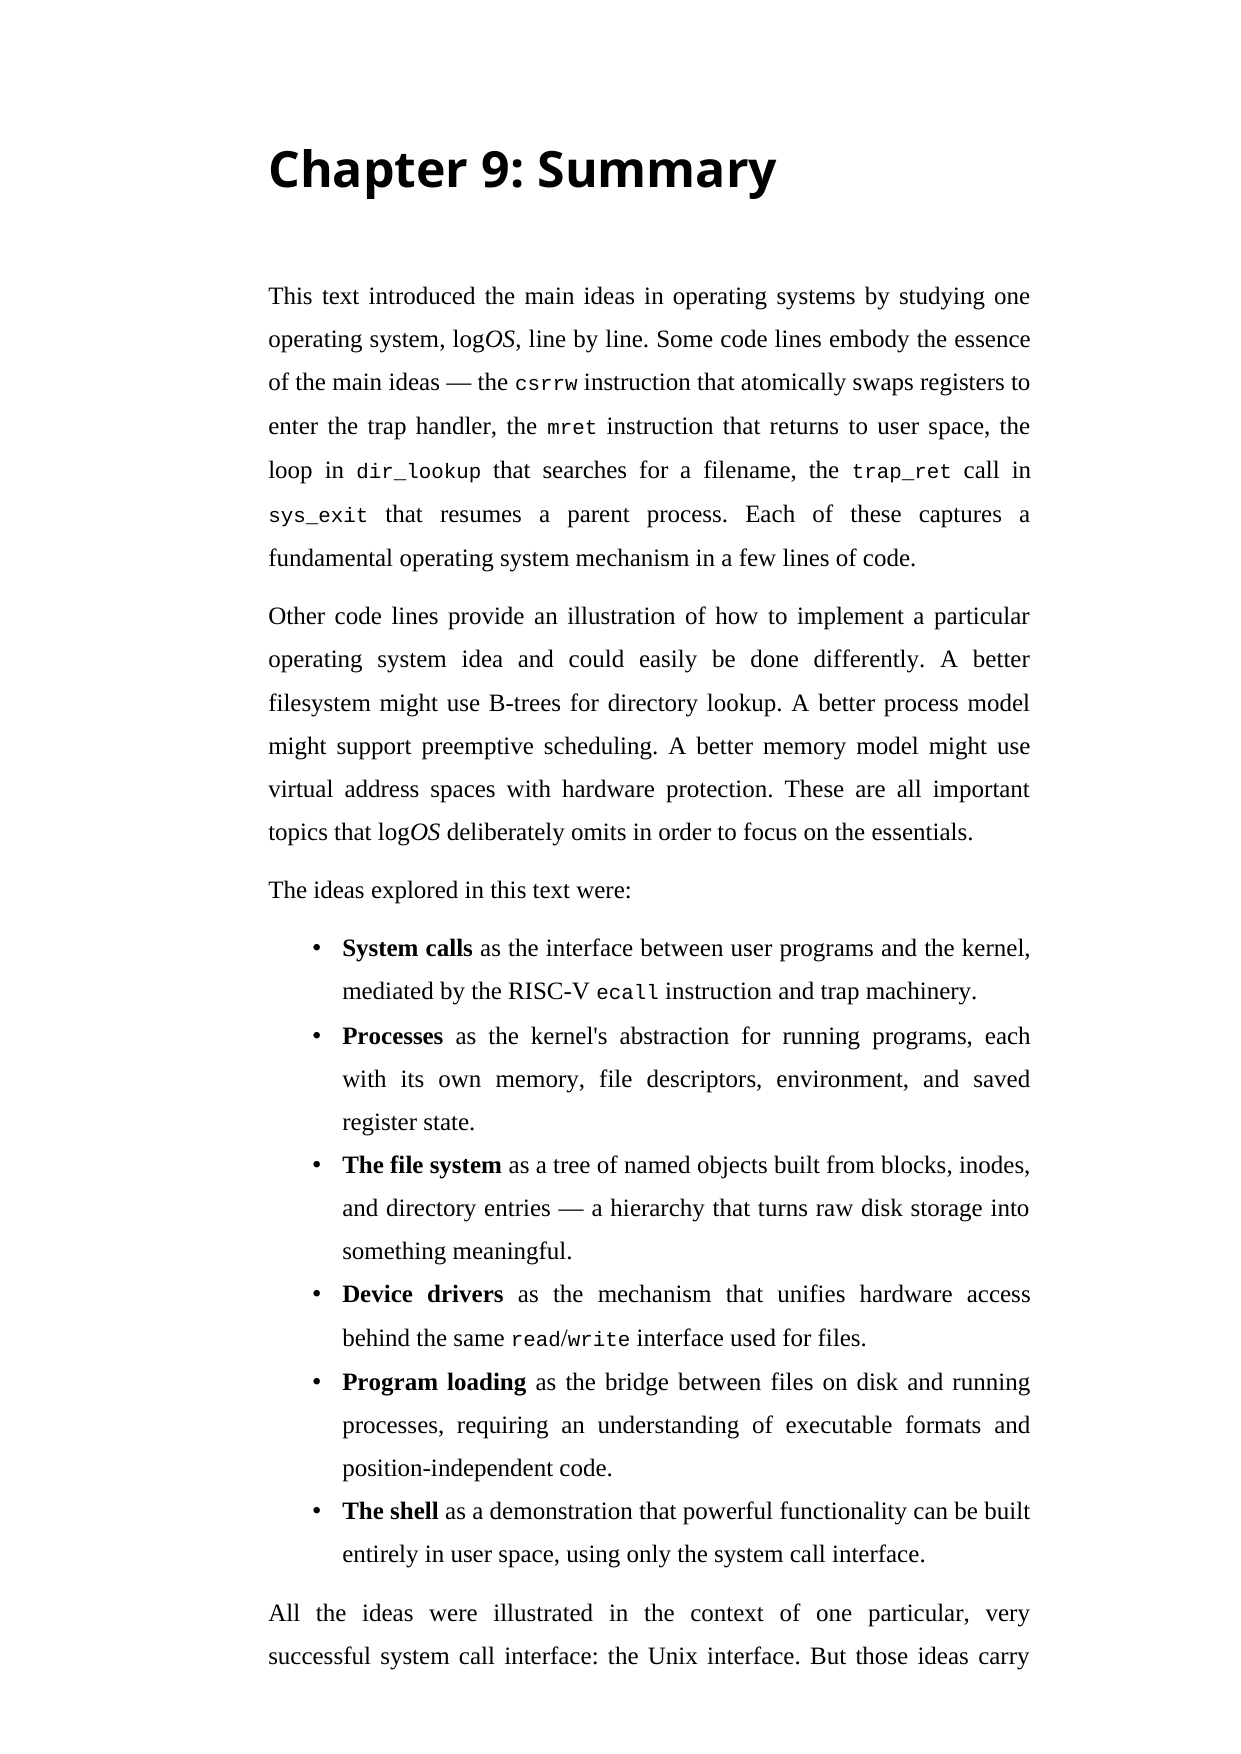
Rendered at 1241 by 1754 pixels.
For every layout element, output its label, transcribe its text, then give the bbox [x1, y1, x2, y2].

text This text introduced the main ideas in operating systems by studying one operating system, logOS, line by line. Some code lines embody the essence of the main ideas — the csrrw instruction that atomically swaps registers to enter the trap handler, the mret instruction that returns to user space, the loop in dir_lookup that searches for a filename, the trap_ret call in sys_exit that resumes a parent process. Each of these captures a fundamental operating system mechanism in a few lines of code. [268, 281, 1031, 572]
list The shell as a demonstration that powerful functionality can be built entirely in user space, using only the system call interface. [312, 1496, 1031, 1568]
text Other code lines provide an illustration of how to implement a particular operating system idea and could easily be done differently. A better filesystem might use B-trees for directory lookup. A better process model might support preemptive scheduling. A better memory model might use virtual address spaces with hardware protection. These are all important topics that logOS deliberately omits in order to focus on the essentials. [268, 601, 1031, 846]
list Program loading as the bridge between files on disk and running processes, requiring an understanding of executable formats and position-independent code. [312, 1367, 1031, 1482]
text All the ideas were illustrated in the context of one particular, very successful system call interface: the Unix interface. But those ideas carry [268, 1598, 1031, 1669]
list The file system as a tree of named objects built from blocks, inodes, and directory entries — a hierarchy that turns raw disk storage into something meaningful. [312, 1150, 1031, 1265]
text The ideas explored in this text were: [268, 875, 1031, 904]
list System calls as the interface between user programs and the kernel, mediated by the RISC-V ecall instruction and trap machinery. [312, 933, 1031, 1006]
subtitle Chapter 9: Summary [268, 134, 1031, 202]
list Processes as the kernel's abstraction for running programs, each with its own memory, file descriptors, environment, and saved register state. [312, 1021, 1031, 1136]
list Device drivers as the mechanism that unifies hardware access behind the same read/write interface used for files. [312, 1279, 1031, 1352]
